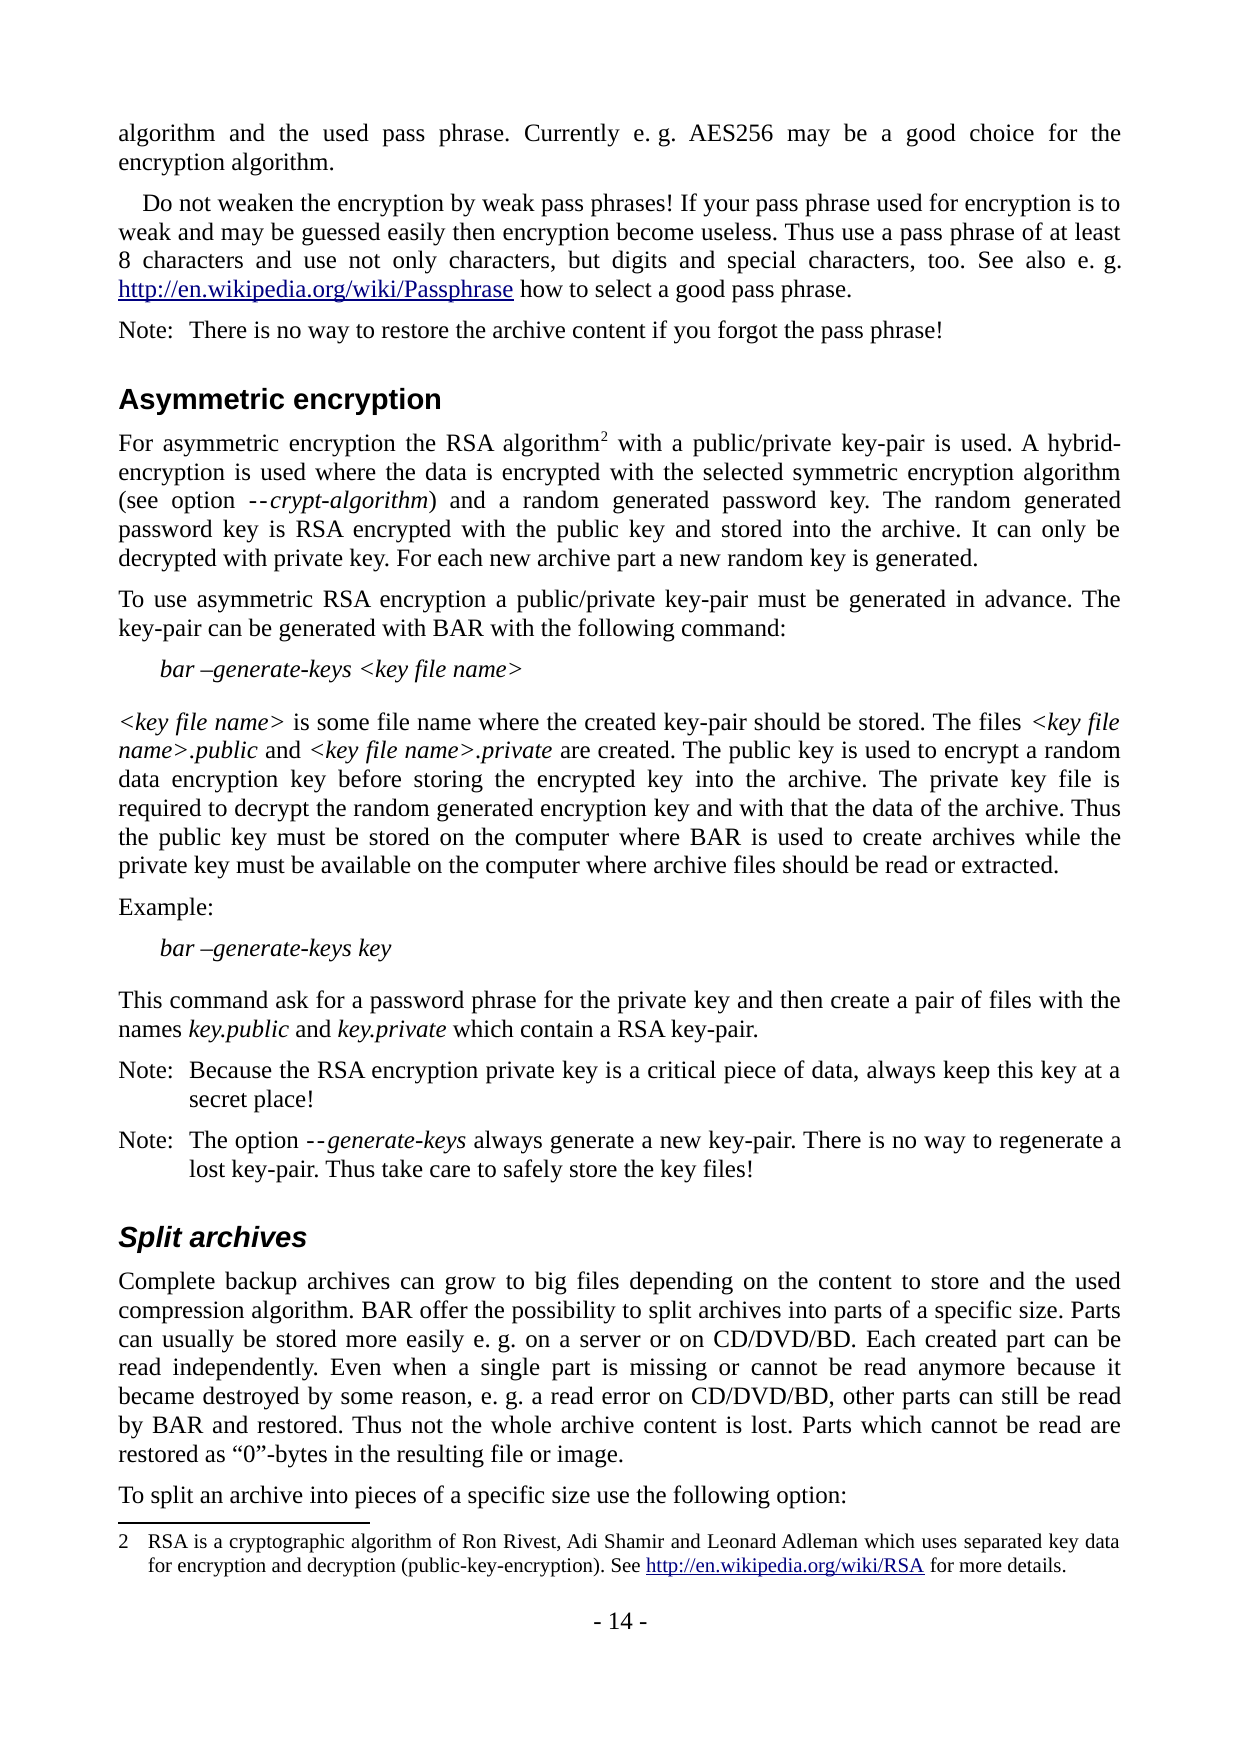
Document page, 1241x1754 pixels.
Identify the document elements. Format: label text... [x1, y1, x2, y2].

text bar –generate-keys <key file name> [159, 654, 1122, 683]
text For asymmetric encryption the RSA algorithm with a public/private key-pair is used. A hybrid-encryption is used where the data is encrypted with the selected symmetric encryption algorithm (see option ‑‑crypt-algorithm) and a random generated password key. The random generated password key is RSA encrypted with the public key and stored into the archive. It can only be decrypted with private key. For each new archive part a new random key is generated. [118, 428, 1122, 572]
subtitle Split archives [118, 1220, 1122, 1254]
text Note: There is no way to restore the archive content if you forgot the pass phrase! [118, 316, 1122, 344]
text <key file name> is some file name where the created key-pair should be stored. The files <key file name>.public and <key file name>.private are created. The public key is used to encrypt a random data encryption key before storing the encrypted key into the archive. The private key file is required to decrypt the random generated encryption key and with that the data of the archive. Thus the public key must be stored on the computer where BAR is used to create archives while the private key must be available on the computer where archive files should be read or extracted. [118, 707, 1122, 879]
text To split an archive into pieces of a specific size use the following option: [118, 1480, 1122, 1509]
text Do not weaken the encryption by weak pass phrases! If your pass phrase used for encryption is to weak and may be guessed easily then encryption become useless. Thus use a pass phrase of at least 8 characters and use not only characters, but digits and special characters, too. See also e. g. http://en.wikipedia.org/wiki/Passphrase how to select a good pass phrase. [118, 188, 1122, 303]
text Note: Because the RSA encryption private key is a critical piece of data, always keep this key at a secret place! [118, 1055, 1122, 1113]
text This command ask for a password phrase for the private key and then create a pair of files with the names key.public and key.private which contain a RSA key-pair. [118, 985, 1122, 1043]
text RSA is a cryptographic algorithm of Ron Rivest, Adi Shamir and Leonard Adleman which uses separated key data for encryption and decryption (public-key-encryption). See http://en.wikipedia.org/wiki/RSA for more details. [118, 1529, 1122, 1577]
text Complete backup archives can grow to big files depending on the content to store and the used compression algorithm. BAR offer the possibility to split archives into parts of a specific size. Parts can usually be stored more easily e. g. on a server or on CD/DVD/BD. Each created part can be read independently. Even when a single part is missing or cannot be read anymore because it became destroyed by some reason, e. g. a read error on CD/DVD/BD, other parts can still be read by BAR and restored. Thus not the whole archive content is lost. Parts which cannot be read are restored as “0”-bytes in the resulting file or image. [118, 1266, 1122, 1467]
subtitle Asymmetric encryption [118, 382, 1122, 415]
text Note: The option ‑‑generate-keys always generate a new key-pair. There is no way to regenerate a lost key-pair. Thus take care to safely store the key files! [118, 1125, 1122, 1183]
text bar –generate-keys key [159, 933, 1122, 962]
text For encryption the crypt algorithms of libgcrypt [libgcrypt] are used. The supported crypt algorithm names can be listed with the option -h or ‑‑help. All possible crypt algorithm names are listed in table 8: Encryption algorithms (see page 32). The strength of encryption depend on the used algorithm and the used pass phrase. Currently e. g. AES256 may be a good choice for the encryption algorithm. [118, 118, 1122, 176]
text To use asymmetric RSA encryption a public/private key-pair must be generated in advance. The key-pair can be generated with BAR with the following command: [118, 584, 1122, 642]
text Example: [118, 892, 1122, 920]
